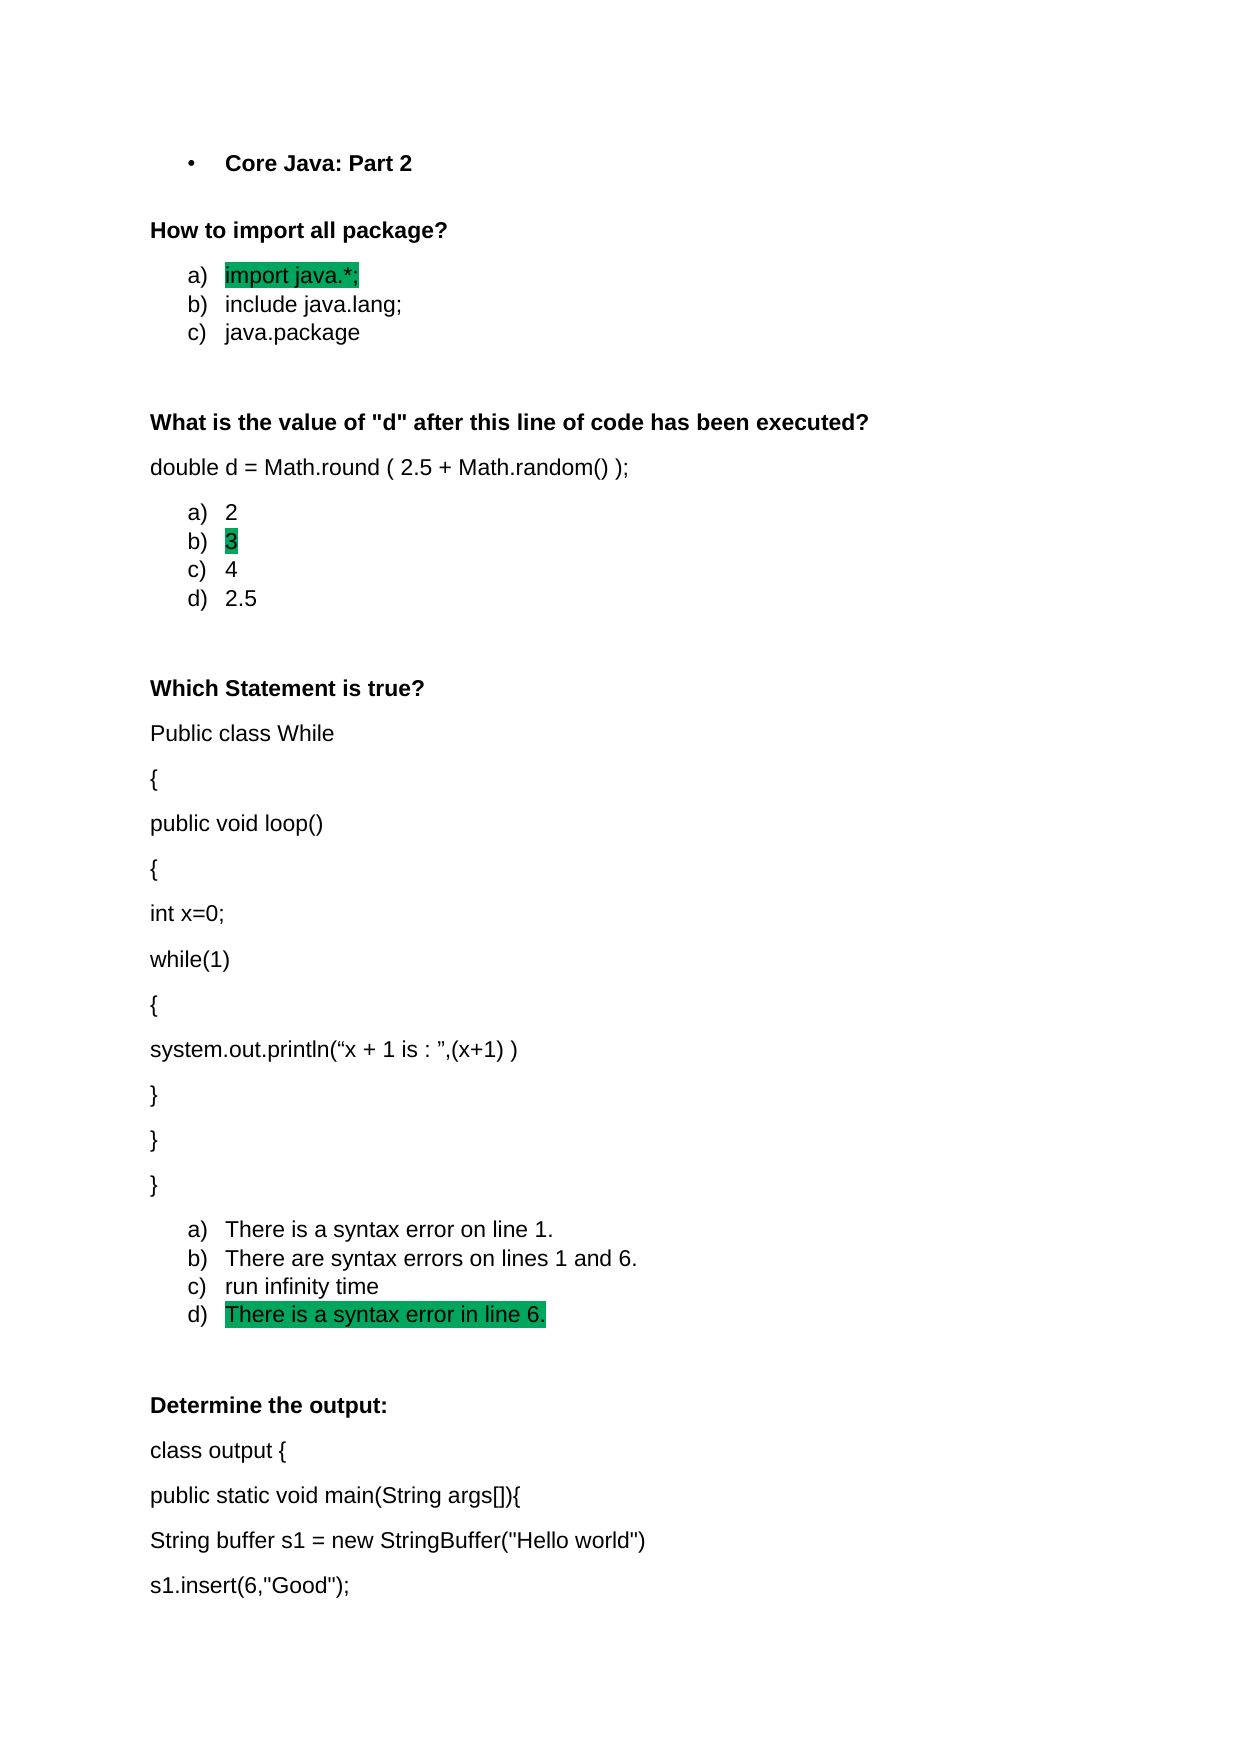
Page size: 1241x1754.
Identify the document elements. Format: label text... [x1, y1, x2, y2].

text public static void main(String args[]){ [150, 1482, 1090, 1508]
text } [150, 1126, 1090, 1152]
list import java.*; [187, 262, 1090, 288]
text How to import all package? [150, 217, 1090, 243]
list There is a syntax error in line 6. [187, 1301, 1090, 1328]
text { [150, 765, 1090, 791]
list Core Java: Part 2 [187, 150, 1090, 176]
list 2.5 [187, 585, 1090, 611]
text String buffer s1 = new StringBuffer("Hello world") [150, 1527, 1090, 1553]
list There is a syntax error on line 1. [187, 1216, 1090, 1242]
text Which Statement is true? [150, 675, 1090, 701]
text What is the value of "d" after this line of code has been executed? [150, 409, 1090, 436]
text double d = Math.round ( 2.5 + Math.random() ); [150, 454, 1090, 481]
list include java.lang; [187, 291, 1090, 317]
text Public class While [150, 720, 1090, 746]
list java.package [187, 319, 1090, 345]
list run infinity time [187, 1273, 1090, 1299]
list 2 [187, 499, 1090, 526]
list There are syntax errors on lines 1 and 6. [187, 1244, 1090, 1271]
list 4 [187, 556, 1090, 583]
text public void loop() [150, 810, 1090, 837]
text Determine the output: [150, 1392, 1090, 1418]
text s1.insert(6,"Good"); [150, 1572, 1090, 1598]
list 3 [187, 528, 1090, 554]
text { [150, 991, 1090, 1017]
text system.out.println(“x + 1 is : ”,(x+1) ) [150, 1036, 1090, 1062]
text while(1) [150, 946, 1090, 972]
text class output { [150, 1437, 1090, 1463]
text } [150, 1171, 1090, 1197]
text } [150, 1081, 1090, 1107]
text { [150, 855, 1090, 882]
text int x=0; [150, 900, 1090, 927]
